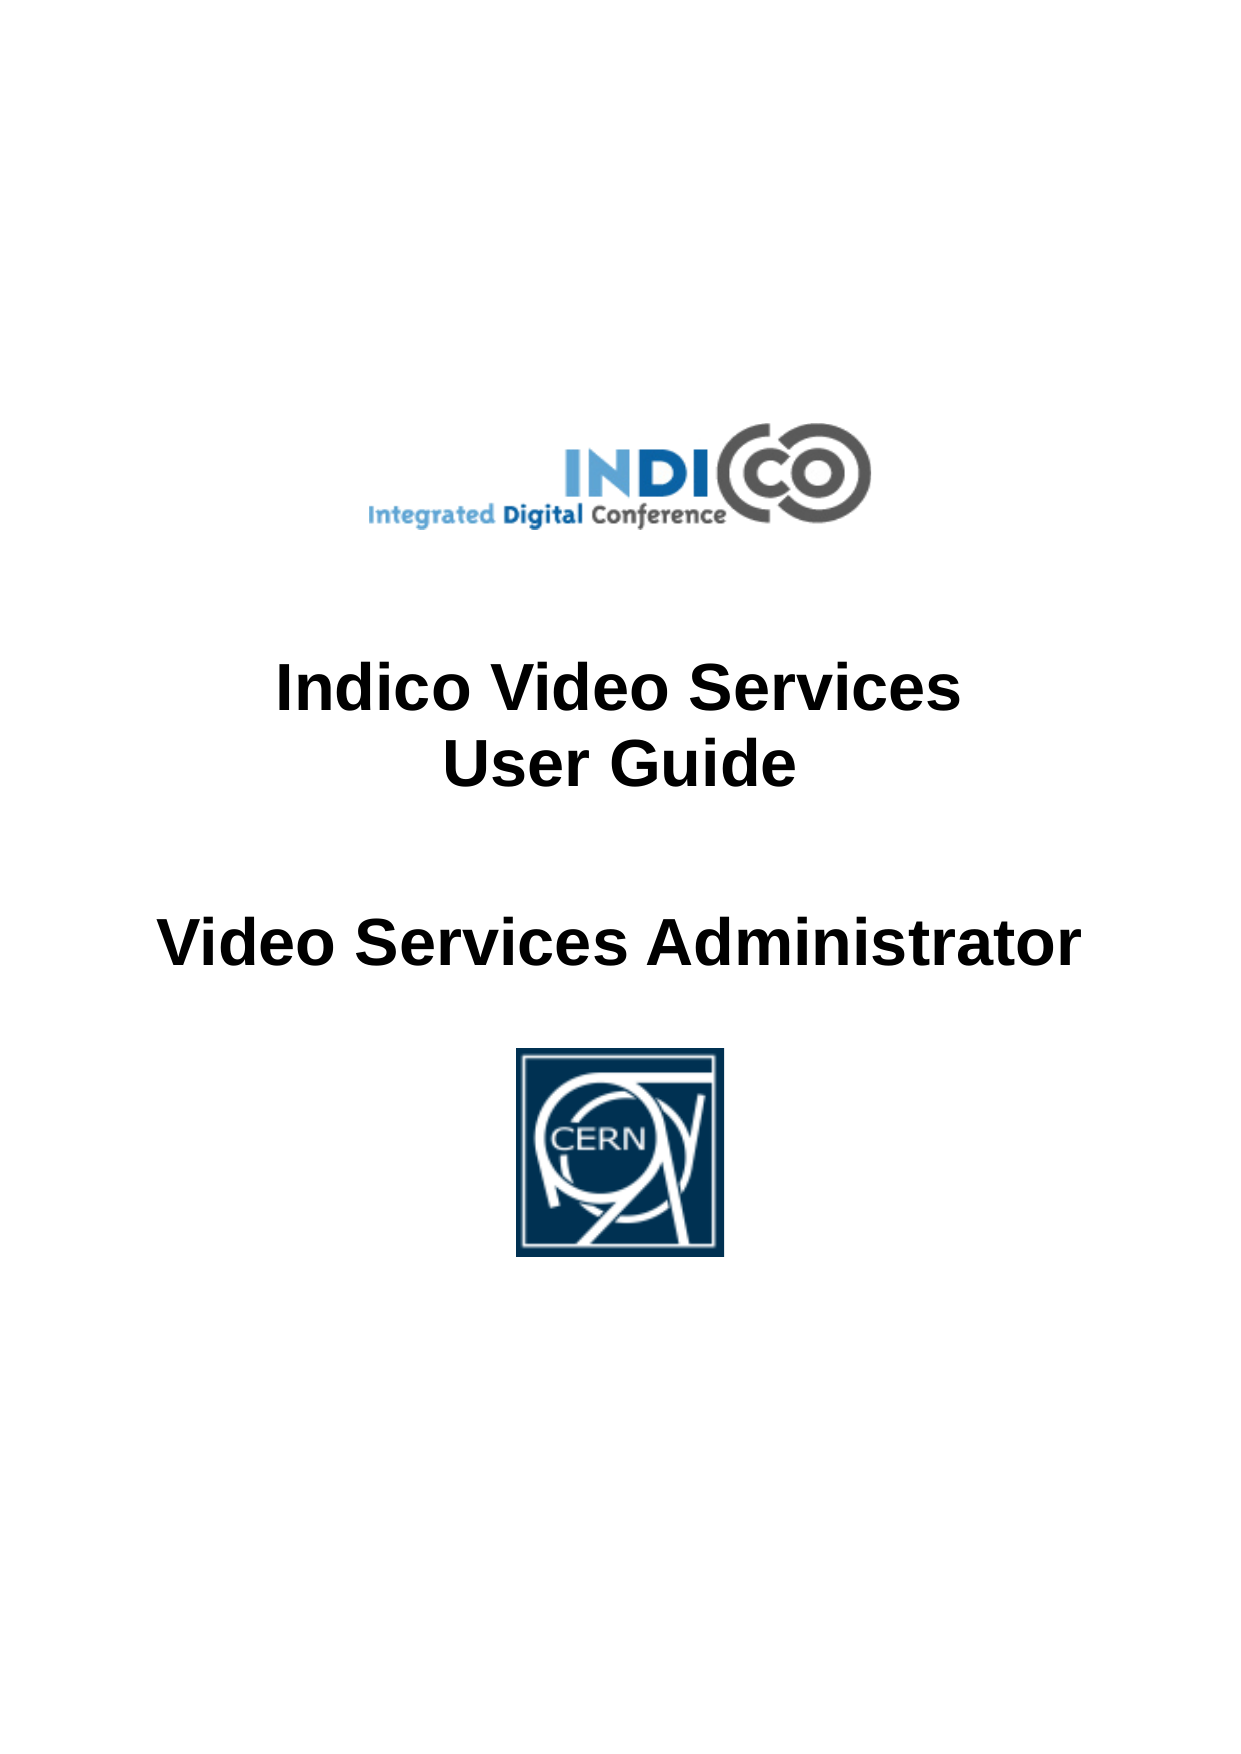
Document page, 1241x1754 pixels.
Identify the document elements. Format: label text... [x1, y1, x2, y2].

title Video Services Administrator [117, 902, 1122, 979]
picture [369, 423, 872, 530]
picture [516, 1048, 725, 1257]
title Indico Video Services User Guide [117, 647, 1122, 801]
